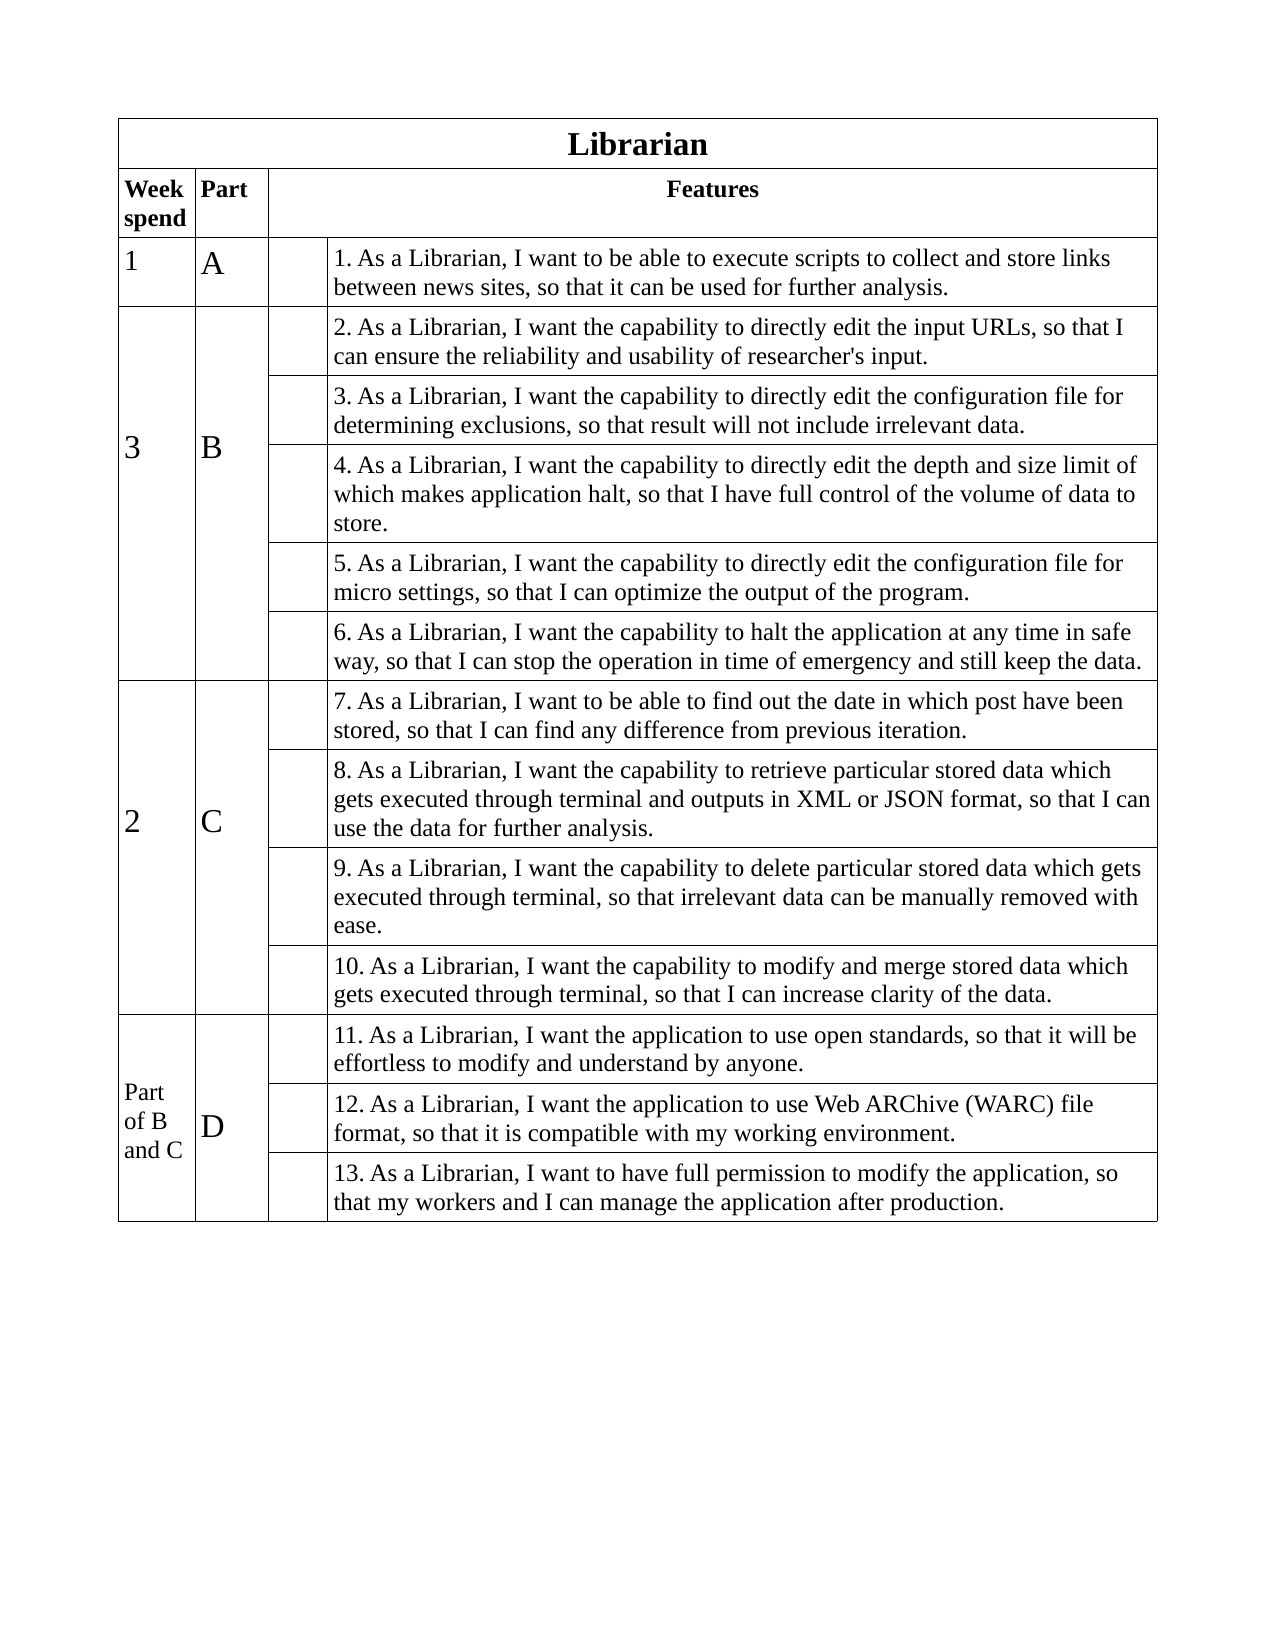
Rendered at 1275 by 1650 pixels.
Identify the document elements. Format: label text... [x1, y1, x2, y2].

table_cell [269, 376, 327, 444]
table_cell [269, 445, 327, 542]
table_cell [269, 848, 327, 945]
table_cell D [196, 1015, 268, 1221]
table_cell 9. As a Librarian, I want the capability to delete particular stored data which gets executed through terminal, so that irrelevant data can be manually removed with ease. [328, 848, 1157, 945]
table_cell [269, 238, 327, 306]
table_cell 10. As a Librarian, I want the capability to modify and merge stored data which gets executed through terminal, so that I can increase clarity of the data. [328, 946, 1157, 1014]
table_cell [269, 750, 327, 847]
table_cell [269, 681, 327, 749]
table_cell [269, 1084, 327, 1152]
table_cell [269, 543, 327, 611]
table_cell 1. As a Librarian, I want to be able to execute scripts to collect and store links between news sites, so that it can be used for further analysis. [328, 238, 1157, 306]
table_cell 3. As a Librarian, I want the capability to directly edit the configuration file for determining exclusions, so that result will not include irrelevant data. [328, 376, 1157, 444]
table_cell 2. As a Librarian, I want the capability to directly edit the input URLs, so that I can ensure the reliability and usability of researcher's input. [328, 307, 1157, 375]
table_cell Part of B and C [119, 1015, 195, 1221]
table_cell Features [269, 169, 1157, 237]
table_cell 6. As a Librarian, I want the capability to halt the application at any time in safe way, so that I can stop the operation in time of emergency and still keep the data. [328, 612, 1157, 680]
table_cell 8. As a Librarian, I want the capability to retrieve particular stored data which gets executed through terminal and outputs in XML or JSON format, so that I can use the data for further analysis. [328, 750, 1157, 847]
table_cell A [196, 238, 268, 306]
table_cell 2 [119, 681, 195, 1014]
table_cell [269, 1015, 327, 1083]
table_cell Week spend [119, 169, 195, 237]
table_cell [269, 307, 327, 375]
table_cell 1 [119, 238, 195, 306]
table_cell 4. As a Librarian, I want the capability to directly edit the depth and size limit of which makes application halt, so that I have full control of the volume of data to store. [328, 445, 1157, 542]
table_cell 3 [119, 307, 195, 680]
table_cell B [196, 307, 268, 680]
table_cell Part [196, 169, 268, 237]
table_cell 7. As a Librarian, I want to be able to find out the date in which post have been stored, so that I can find any difference from previous iteration. [328, 681, 1157, 749]
table_cell C [196, 681, 268, 1014]
table_cell [269, 612, 327, 680]
table_cell [269, 1153, 327, 1221]
table_cell 5. As a Librarian, I want the capability to directly edit the configuration file for micro settings, so that I can optimize the output of the program. [328, 543, 1157, 611]
table_cell [269, 946, 327, 1014]
table_cell 13. As a Librarian, I want to have full permission to modify the application, so that my workers and I can manage the application after production. [328, 1153, 1157, 1221]
table_cell 11. As a Librarian, I want the application to use open standards, so that it will be effortless to modify and understand by anyone. [328, 1015, 1157, 1083]
table_header Librarian [119, 119, 1157, 168]
table_cell 12. As a Librarian, I want the application to use Web ARChive (WARC) file format, so that it is compatible with my working environment. [328, 1084, 1157, 1152]
